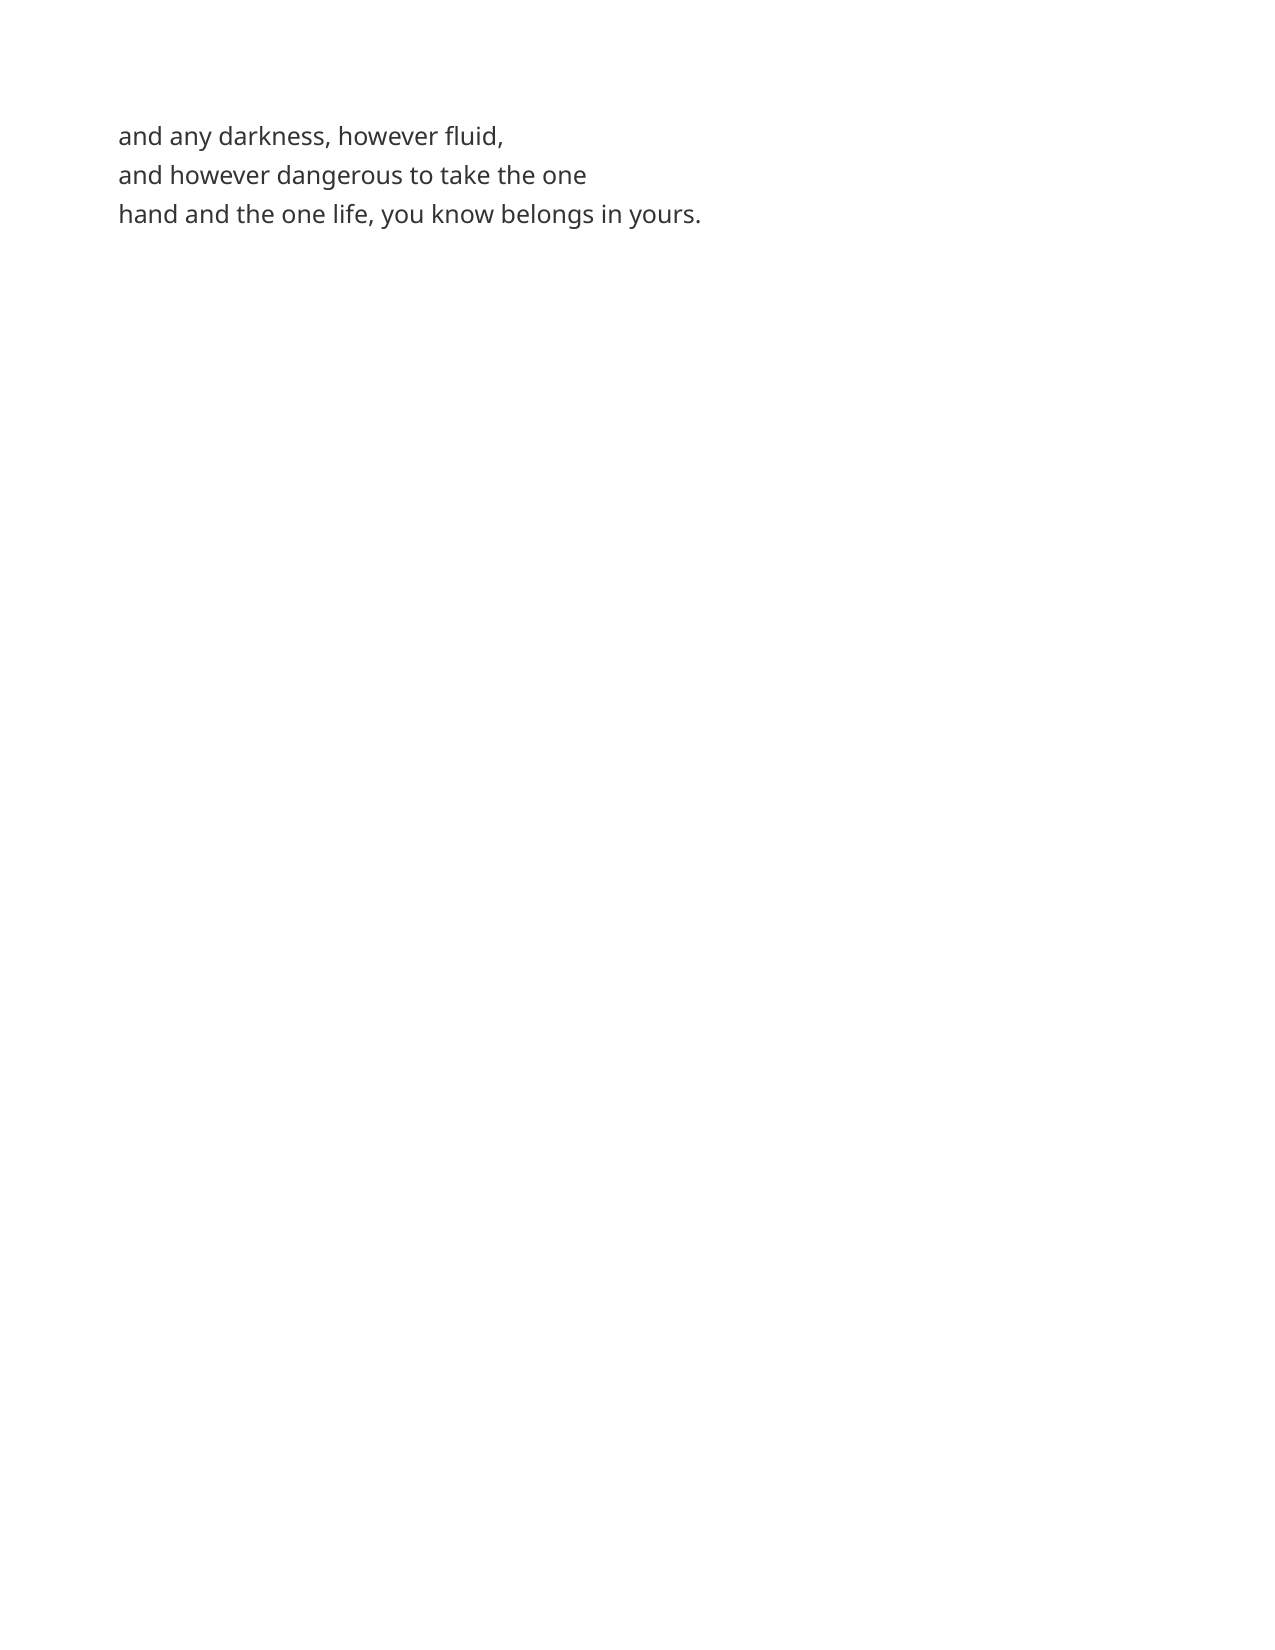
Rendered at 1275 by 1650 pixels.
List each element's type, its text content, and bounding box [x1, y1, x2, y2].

text and any darkness, however fluid, and however dangerous to take the one hand and the one life, you know belongs in yours. [118, 118, 1157, 231]
